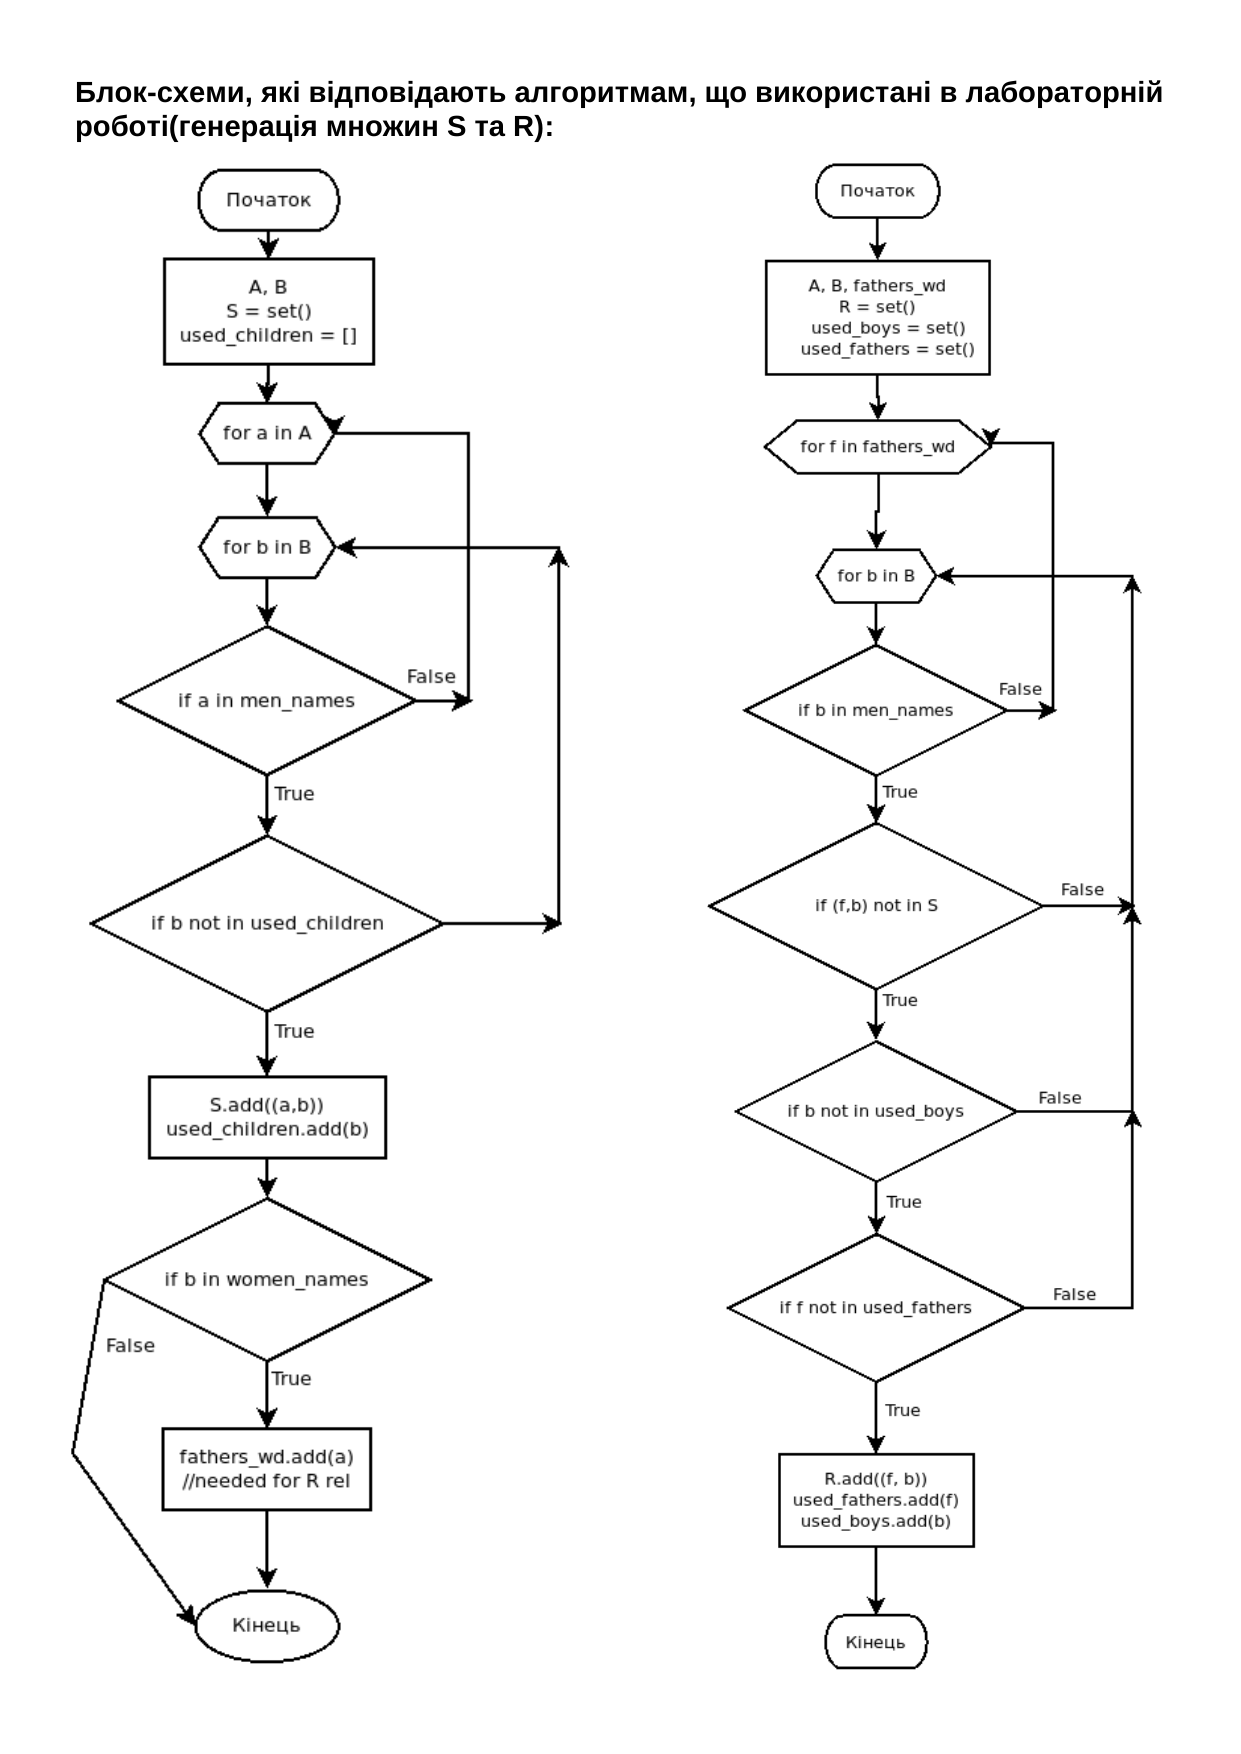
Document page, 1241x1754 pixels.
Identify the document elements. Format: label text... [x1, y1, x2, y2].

text Блок-схеми, які відповідають алгоритмам, що використані в лабораторній [75, 75, 1165, 108]
picture [70, 166, 571, 1665]
picture [707, 162, 1143, 1672]
text роботі(генерація множин S та R): [75, 108, 1165, 142]
